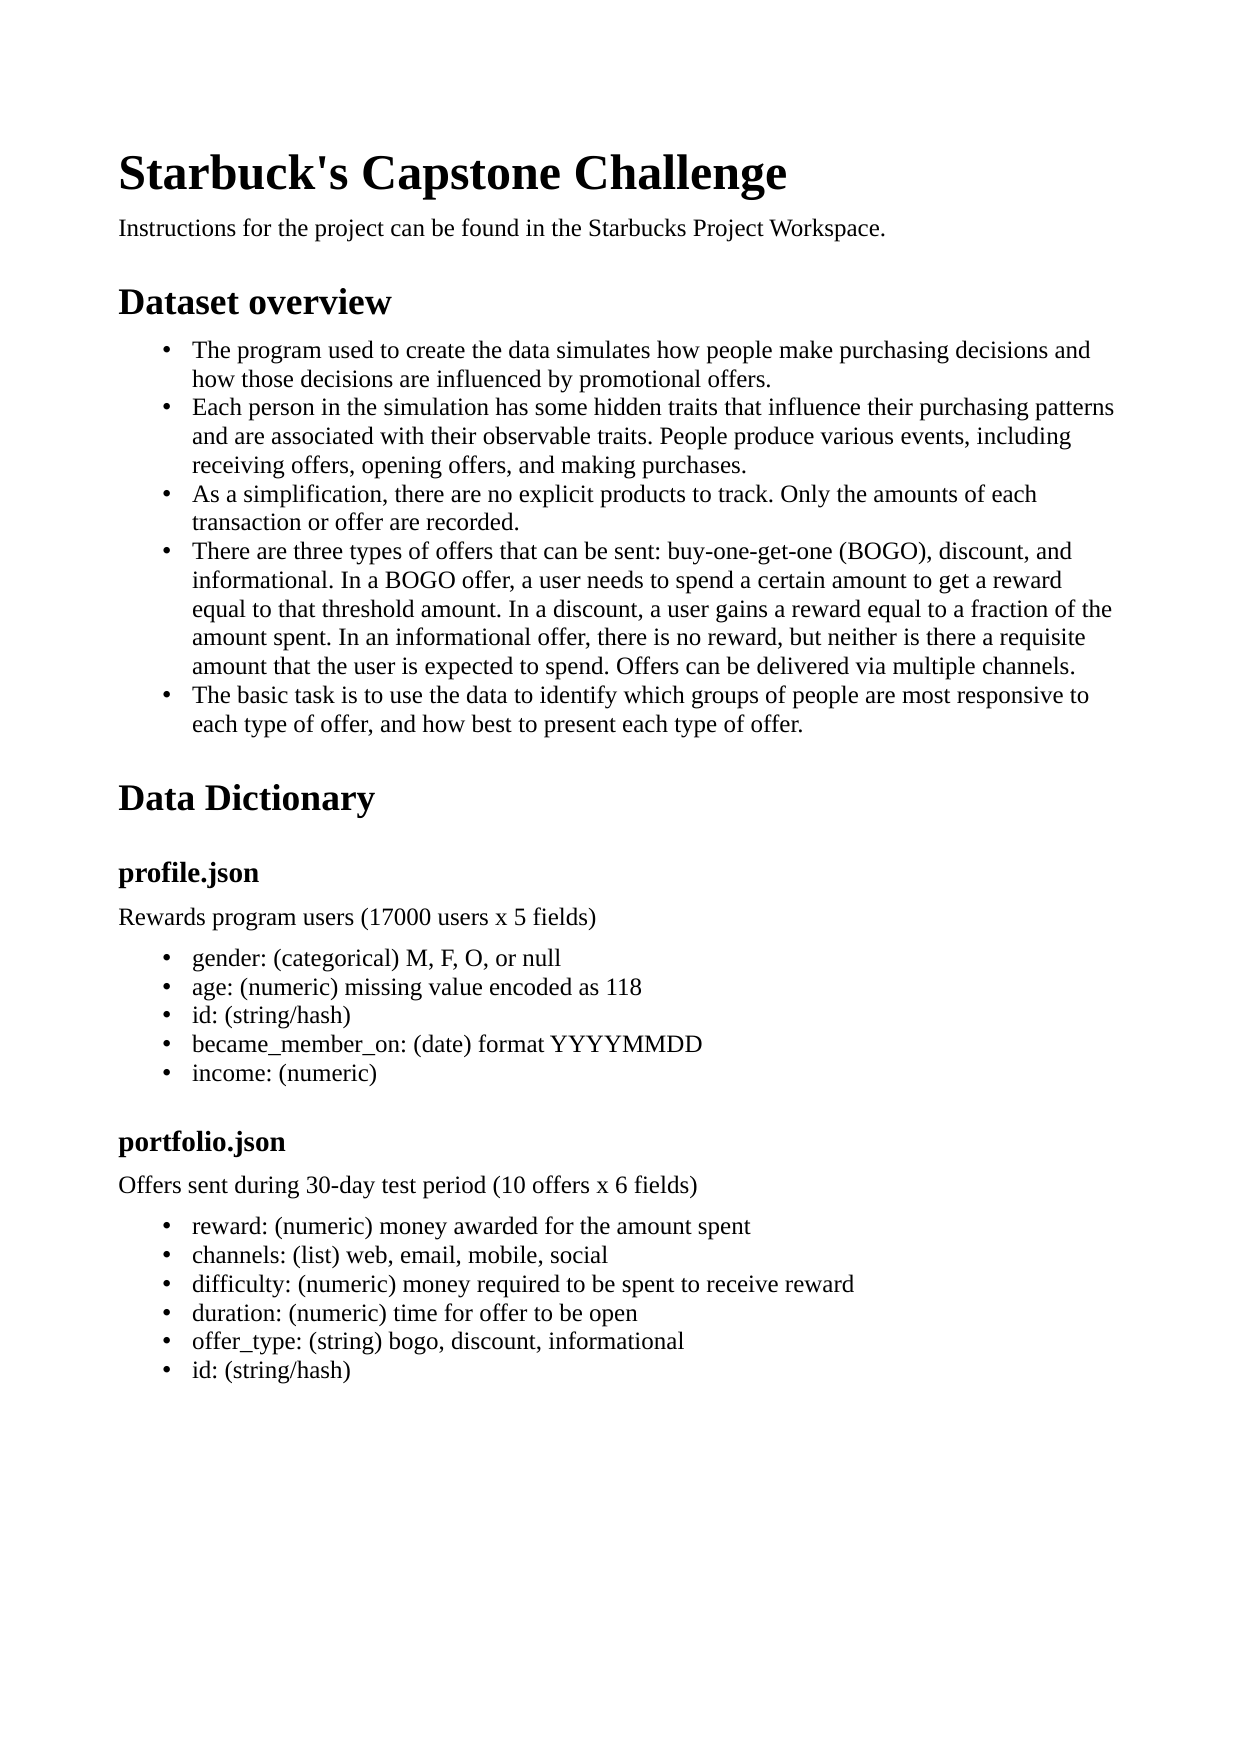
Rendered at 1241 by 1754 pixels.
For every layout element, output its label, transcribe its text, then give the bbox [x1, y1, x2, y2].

text Instructions for the project can be found in the Starbucks Project Workspace. [118, 213, 1122, 242]
subtitle portfolio.json [118, 1124, 1122, 1158]
list offer_type: (string) bogo, discount, informational [162, 1326, 1122, 1355]
list duration: (numeric) time for offer to be open [162, 1298, 1122, 1326]
list The basic task is to use the data to identify which groups of people are most responsive to each type of offer, and how best to present each type of offer. [162, 680, 1122, 737]
list id: (string/hash) [162, 1000, 1122, 1029]
subtitle Data Dictionary [118, 775, 1122, 818]
list became_member_on: (date) format YYYYMMDD [162, 1029, 1122, 1058]
list The program used to create the data simulates how people make purchasing decisions and how those decisions are influenced by promotional offers. [162, 335, 1122, 392]
list id: (string/hash) [162, 1355, 1122, 1384]
list gender: (categorical) M, F, O, or null [162, 943, 1122, 972]
subtitle profile.json [118, 856, 1122, 889]
subtitle Starbuck's Capstone Challenge [118, 143, 1122, 201]
list There are three types of offers that can be sent: buy-one-get-one (BOGO), discount, and informational. In a BOGO offer, a user needs to spend a certain amount to get a reward equal to that threshold amount. In a discount, a user gains a reward equal to a fraction of the amount spent. In an informational offer, there is no reward, but neither is there a requisite amount that the user is expected to spend. Offers can be delivered via multiple channels. [162, 536, 1122, 680]
list channels: (list) web, email, mobile, social [162, 1240, 1122, 1269]
text Rewards program users (17000 users x 5 fields) [118, 902, 1122, 930]
list reward: (numeric) money awarded for the amount spent [162, 1211, 1122, 1240]
subtitle Dataset overview [118, 279, 1122, 322]
list Each person in the simulation has some hidden traits that influence their purchasing patterns and are associated with their observable traits. People produce various events, including receiving offers, opening offers, and making purchases. [162, 392, 1122, 479]
list As a simplification, there are no explicit products to track. Only the amounts of each transaction or offer are recorded. [162, 479, 1122, 536]
text Offers sent during 30-day test period (10 offers x 6 fields) [118, 1170, 1122, 1199]
list difficulty: (numeric) money required to be spent to receive reward [162, 1269, 1122, 1298]
list age: (numeric) missing value encoded as 118 [162, 972, 1122, 1000]
list income: (numeric) [162, 1058, 1122, 1087]
